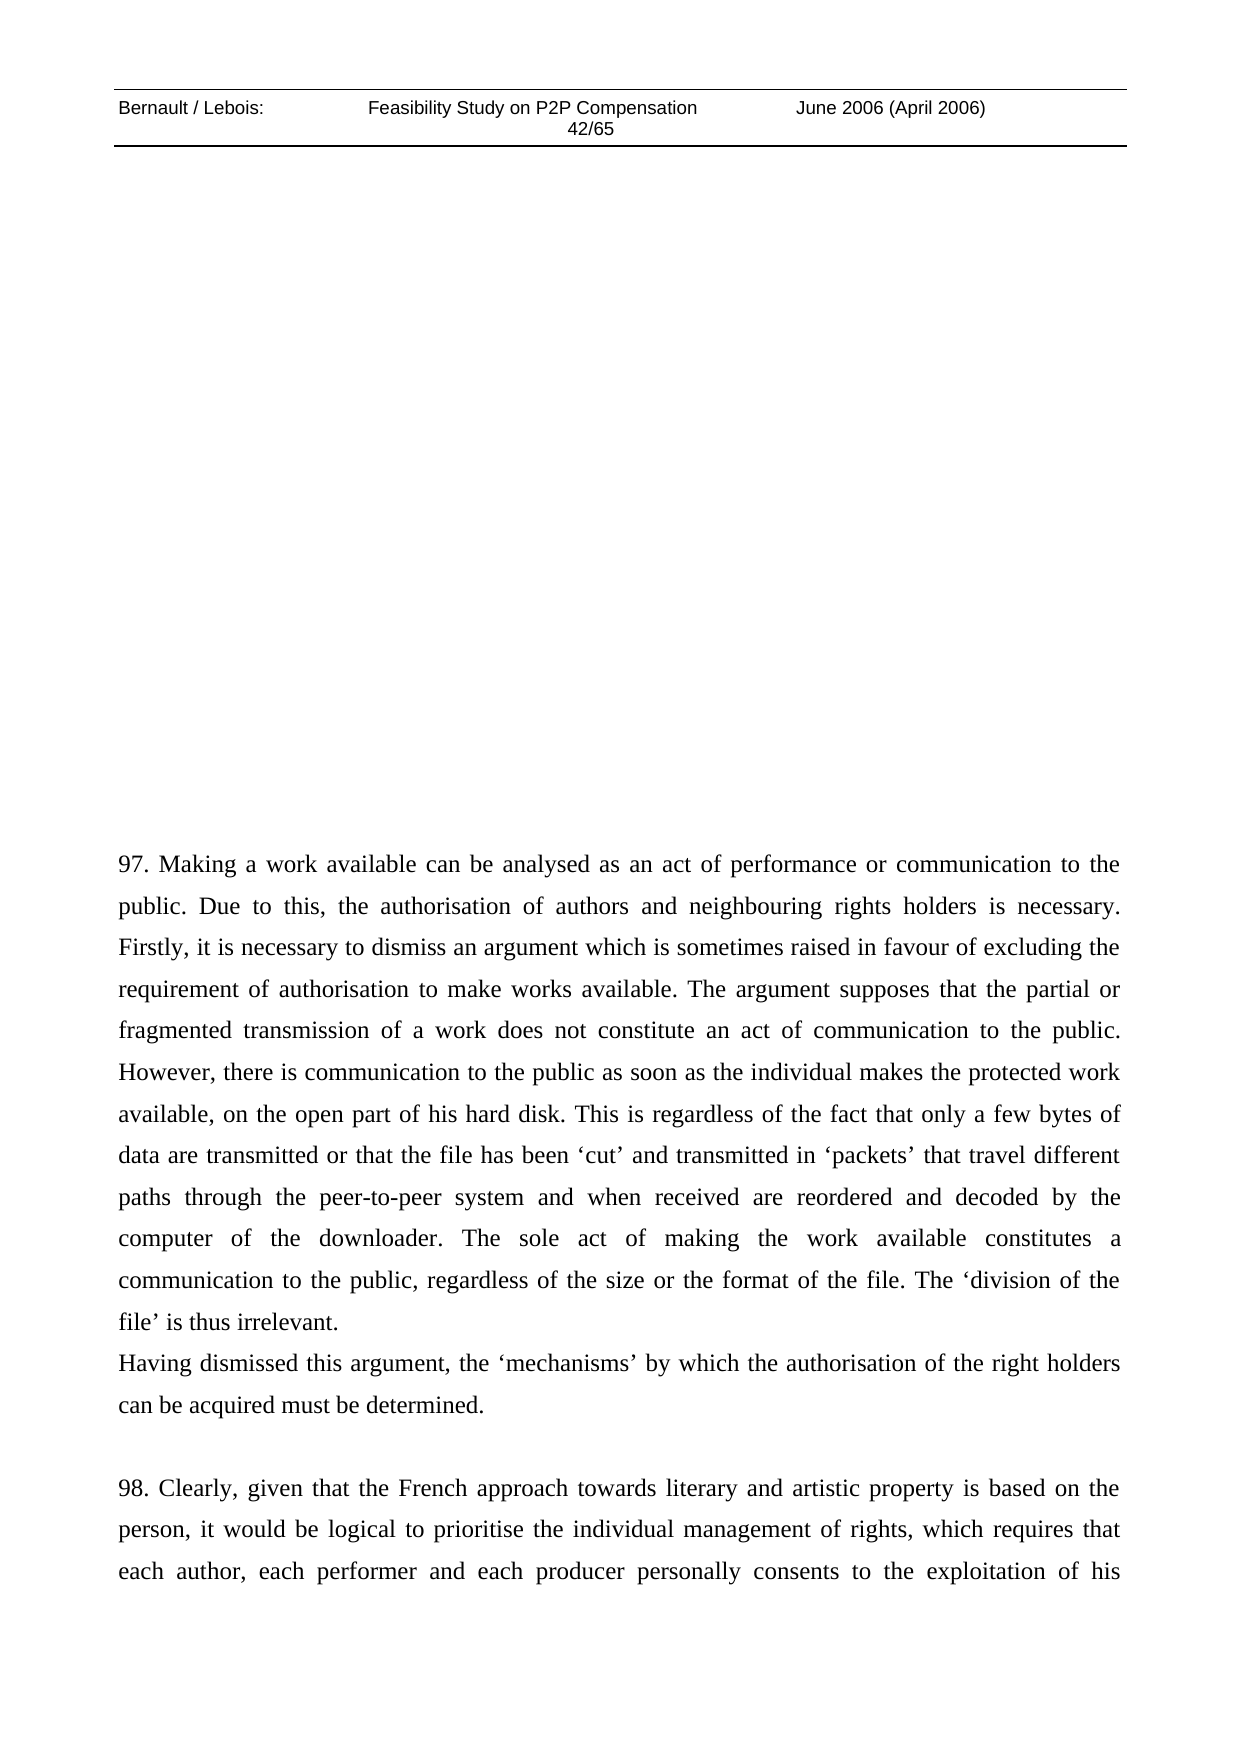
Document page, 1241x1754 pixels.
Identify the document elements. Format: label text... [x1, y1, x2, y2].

text 98. Clearly, given that the French approach towards literary and artistic property is based on the person, it would be logical to prioritise the individual management of rights, which requires that each author, each performer and each producer personally consents to the exploitation of his [118, 1474, 1122, 1585]
text 97. Making a work available can be analysed as an act of performance or communication to the public. Due to this, the authorisation of authors and neighbouring rights holders is necessary. Firstly, it is necessary to dismiss an argument which is sometimes raised in favour of excluding the requirement of authorisation to make works available. The argument supposes that the partial or fragmented transmission of a work does not constitute an act of communication to the public. However, there is communication to the public as soon as the individual makes the protected work available, on the open part of his hard disk. This is regardless of the fact that only a few bytes of data are transmitted or that the file has been ‘cut’ and transmitted in ‘packets’ that travel different paths through the peer-to-peer system and when received are reordered and decoded by the computer of the downloader. The sole act of making the work available constitutes a communication to the public, regardless of the size or the format of the file. The ‘division of the file’ is thus irrelevant. [118, 850, 1122, 1335]
text Having dismissed this argument, the ‘mechanisms’ by which the authorisation of the right holders can be acquired must be determined. [118, 1349, 1122, 1418]
